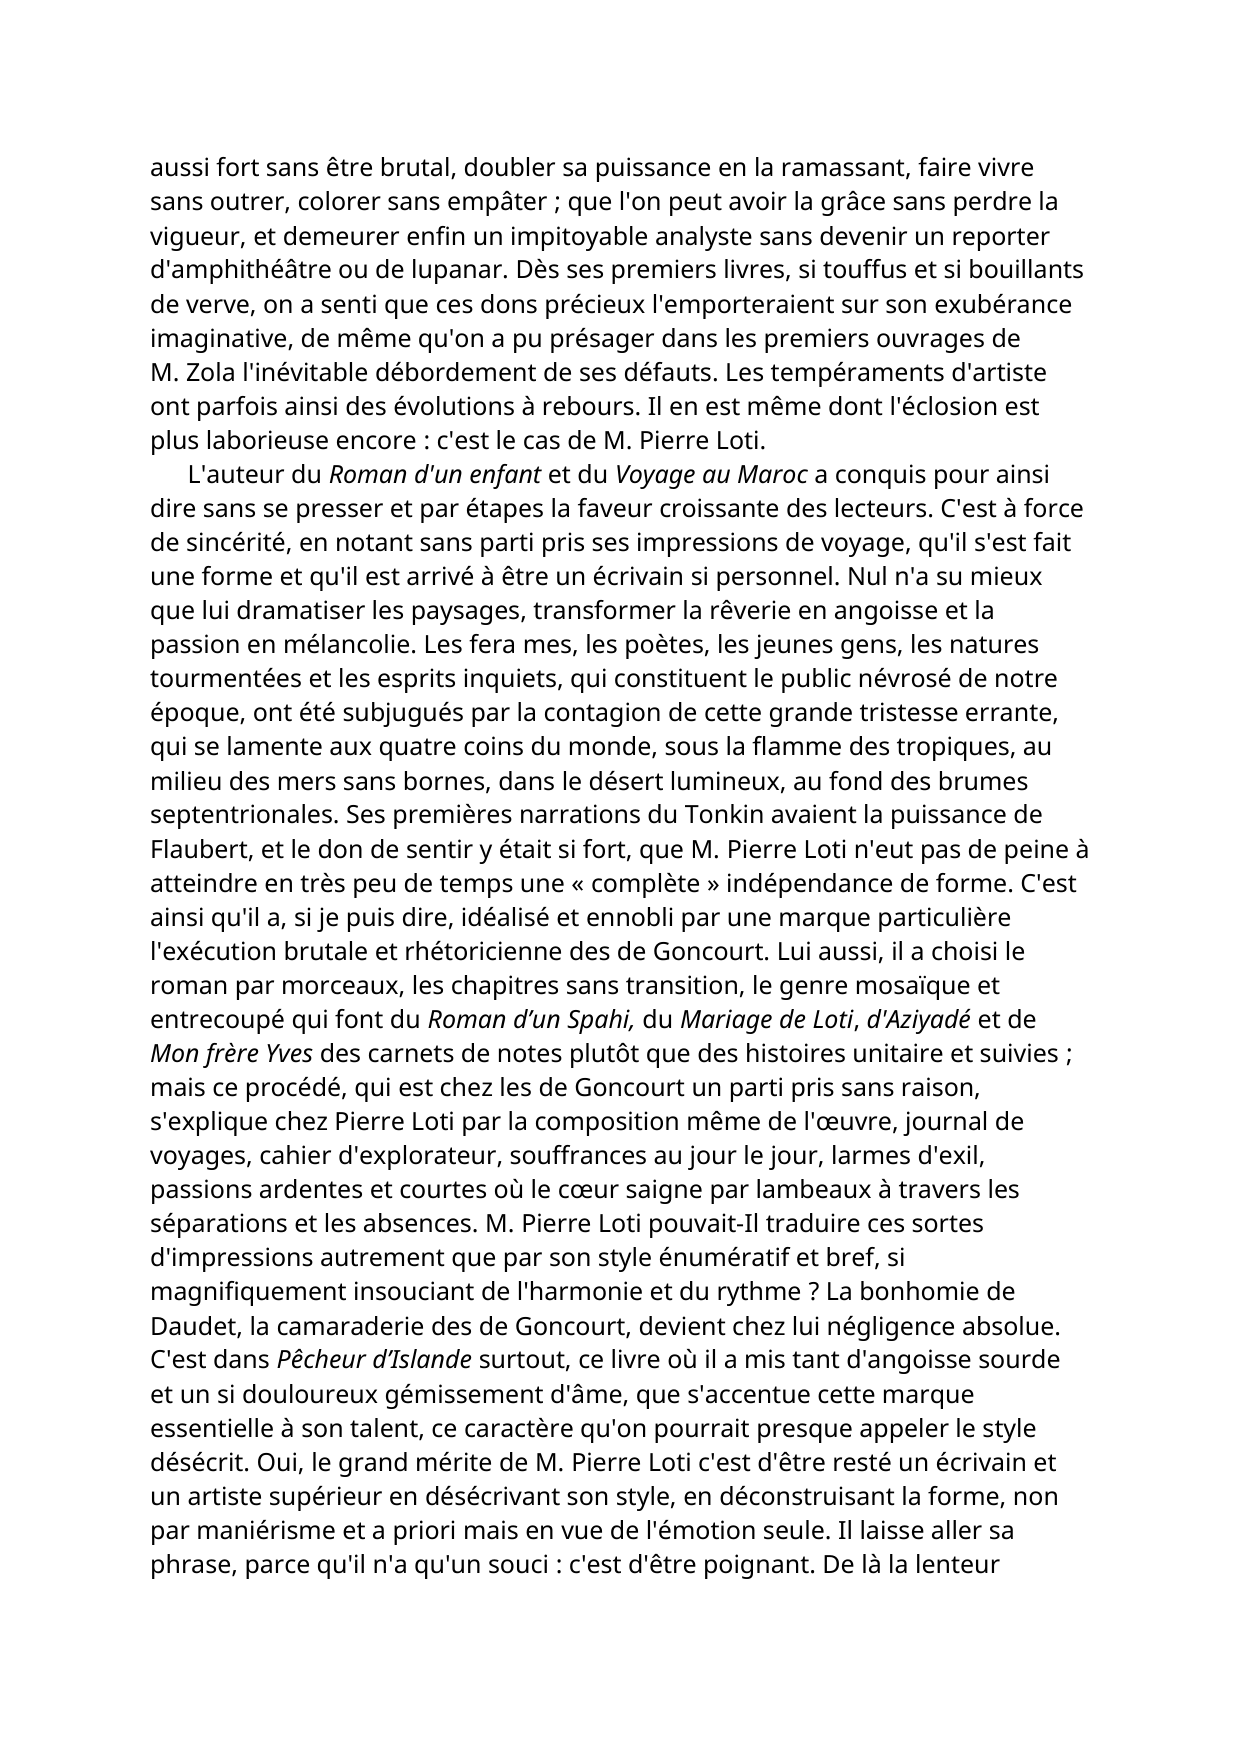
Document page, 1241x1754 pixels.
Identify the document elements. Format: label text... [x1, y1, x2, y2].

text L'auteur du Roman d'un enfant et du Voyage au Maroc a conquis pour ainsi dire sans se presser et par étapes la faveur croissante des lecteurs. C'est à force de sincérité, en notant sans parti pris ses impressions de voyage, qu'il s'est fait une forme et qu'il est arrivé à être un écrivain si personnel. Nul n'a su mieux que lui dramatiser les paysages, transformer la rêverie en angoisse et la passion en mélancolie. Les fera mes, les poètes, les jeunes gens, les natures tourmentées et les esprits inquiets, qui constituent le public névrosé de notre époque, ont été subjugués par la contagion de cette grande tristesse errante, qui se lamente aux quatre coins du monde, sous la flamme des tropiques, au milieu des mers sans bornes, dans le désert lumineux, au fond des brumes septentrionales. Ses premières narrations du Tonkin avaient la puissance de Flaubert, et le don de sentir y était si fort, que M. Pierre Loti n'eut pas de peine à atteindre en très peu de temps une « complète » indépendance de forme. C'est ainsi qu'il a, si je puis dire, idéalisé et ennobli par une marque particulière l'exécution brutale et rhétoricienne des de Goncourt. Lui aussi, il a choisi le roman par morceaux, les chapitres sans transition, le genre mosaïque et entrecoupé qui font du Roman d’un Spahi, du Mariage de Loti, d'Aziyadé et de Mon frère Yves des carnets de notes plutôt que des histoires unitaire et suivies ; mais ce procédé, qui est chez les de Goncourt un parti pris sans raison, s'explique chez Pierre Loti par la composition même de l'œuvre, journal de voyages, cahier d'explorateur, souffrances au jour le jour, larmes d'exil, passions ardentes et courtes où le cœur saigne par lambeaux à travers les séparations et les absences. M. Pierre Loti pouvait-Il traduire ces sortes d'impressions autrement que par son style énumératif et bref, si magnifiquement insouciant de l'harmonie et du rythme ? La bonhomie de Daudet, la camaraderie des de Goncourt, devient chez lui négligence absolue. C'est dans Pêcheur d’Islande surtout, ce livre où il a mis tant d'angoisse sourde et un si douloureux gémissement d'âme, que s'accentue cette marque essentielle à son talent, ce caractère qu'on pourrait presque appeler le style désécrit. Oui, le grand mérite de M. Pierre Loti c'est d'être resté un écrivain et un artiste supérieur en désécrivant son style, en déconstruisant la forme, non par maniérisme et a priori mais en vue de l'émotion seule. Il laisse aller sa phrase, parce qu'il n'a qu'un souci : c'est d'être poignant. De là la lenteur [150, 457, 1091, 1581]
text aussi fort sans être brutal, doubler sa puissance en la ramassant, faire vivre sans outrer, colorer sans empâter ; que l'on peut avoir la grâce sans perdre la vigueur, et demeurer enfin un impitoyable analyste sans devenir un reporter d'amphithéâtre ou de lupanar. Dès ses premiers livres, si touffus et si bouillants de verve, on a senti que ces dons précieux l'emporteraient sur son exubérance imaginative, de même qu'on a pu présager dans les premiers ouvrages de M. Zola l'inévitable débordement de ses défauts. Les tempéraments d'artiste ont parfois ainsi des évolutions à rebours. Il en est même dont l'éclosion est plus laborieuse encore : c'est le cas de M. Pierre Loti. [150, 150, 1091, 457]
